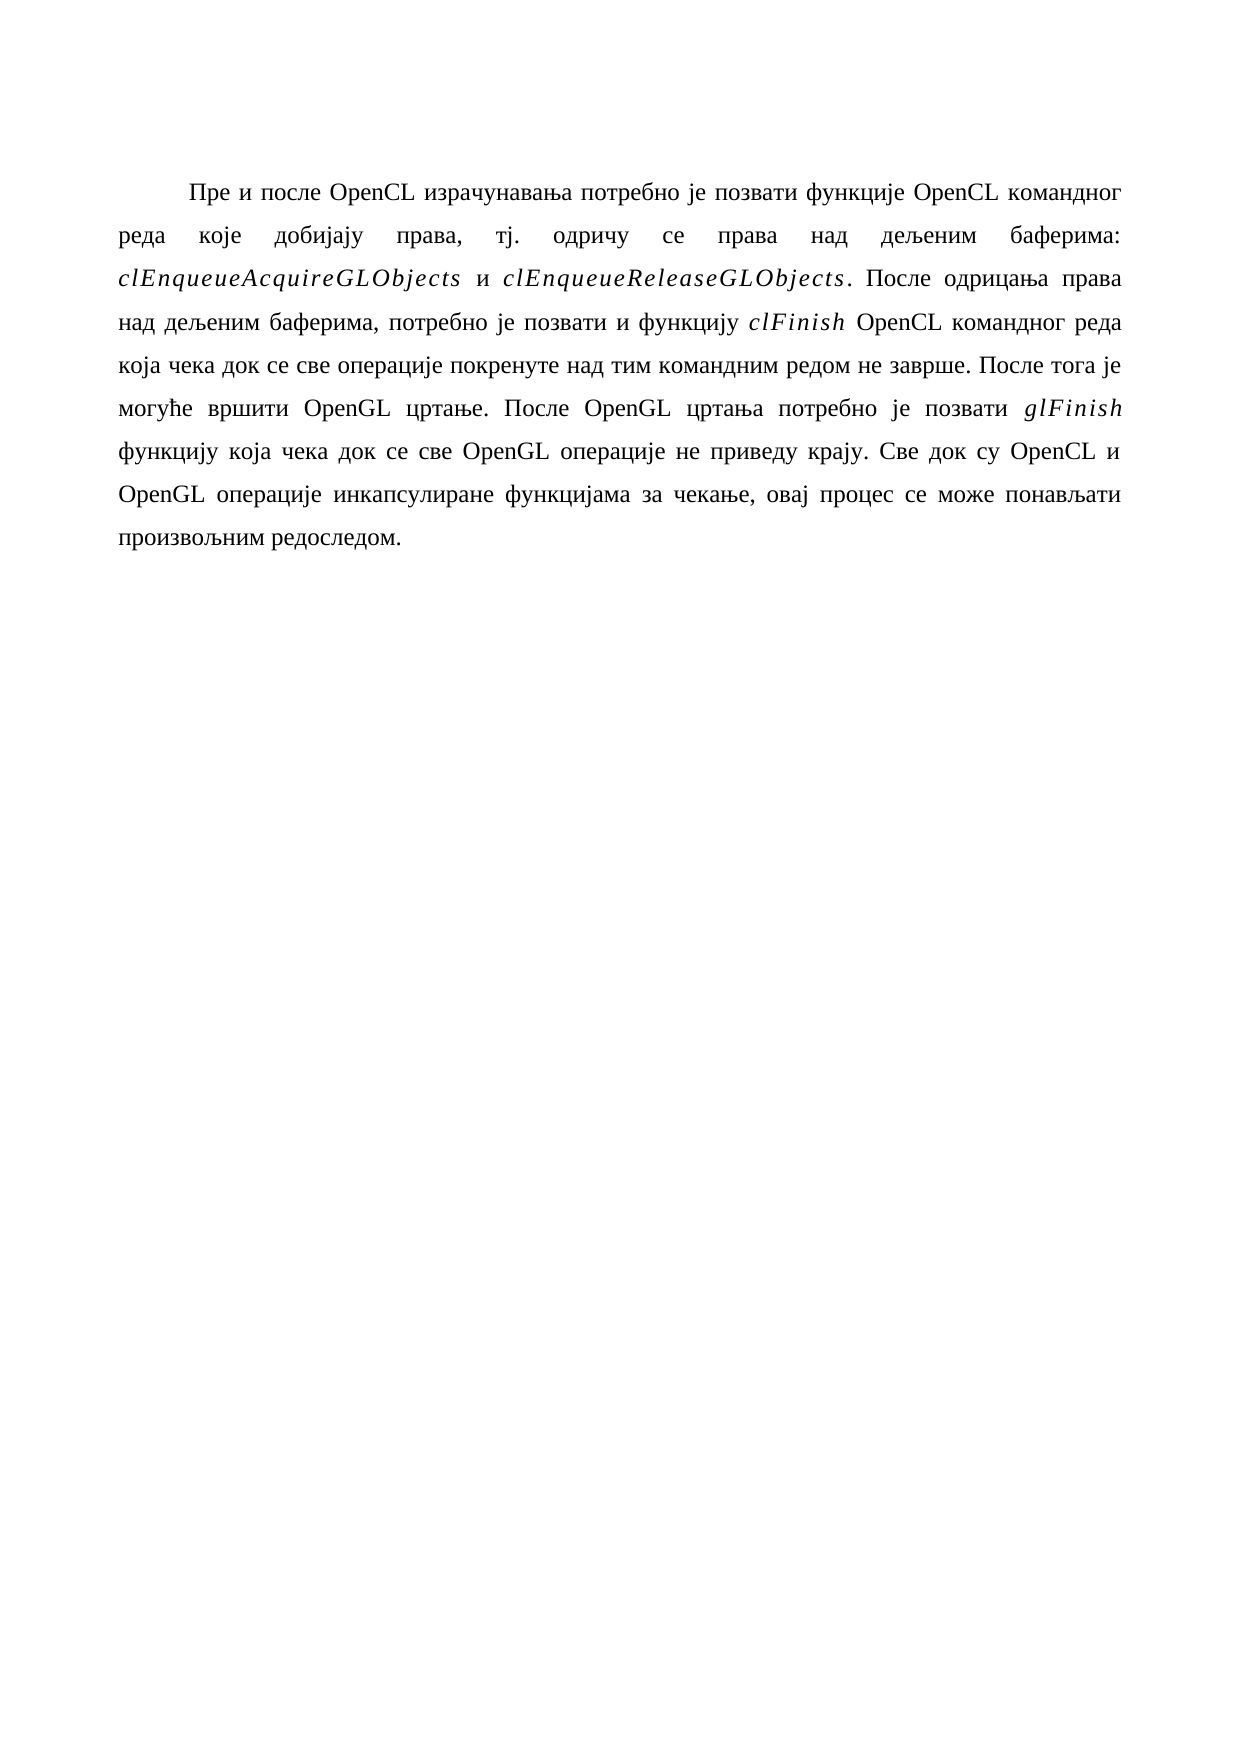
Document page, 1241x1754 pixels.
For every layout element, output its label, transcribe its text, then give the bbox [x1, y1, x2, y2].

text Пре и после OpenCL израчунавања потребно је позвати функције OpenCL командног реда које добијају права, тј. одричу се права над дељеним баферима: clEnqueueAcquireGLObjects и clEnqueueReleaseGLObjects. После одрицања права над дељеним баферима, потребно је позвати и функцију clFinish OpenCL командног реда која чека док се све операције покренуте над тим командним редом не заврше. После тога је могуће вршити ОpenGL цртање. После ОpenGL цртања потребно је позвати glFinish функцију која чека док се све ОpenGL операције не приведу крају. Све док су OpenCL и ОpenGL операције инкапсулиране функцијама за чекање, овај процес се може понављати произвољним редоследом. [118, 177, 1122, 551]
